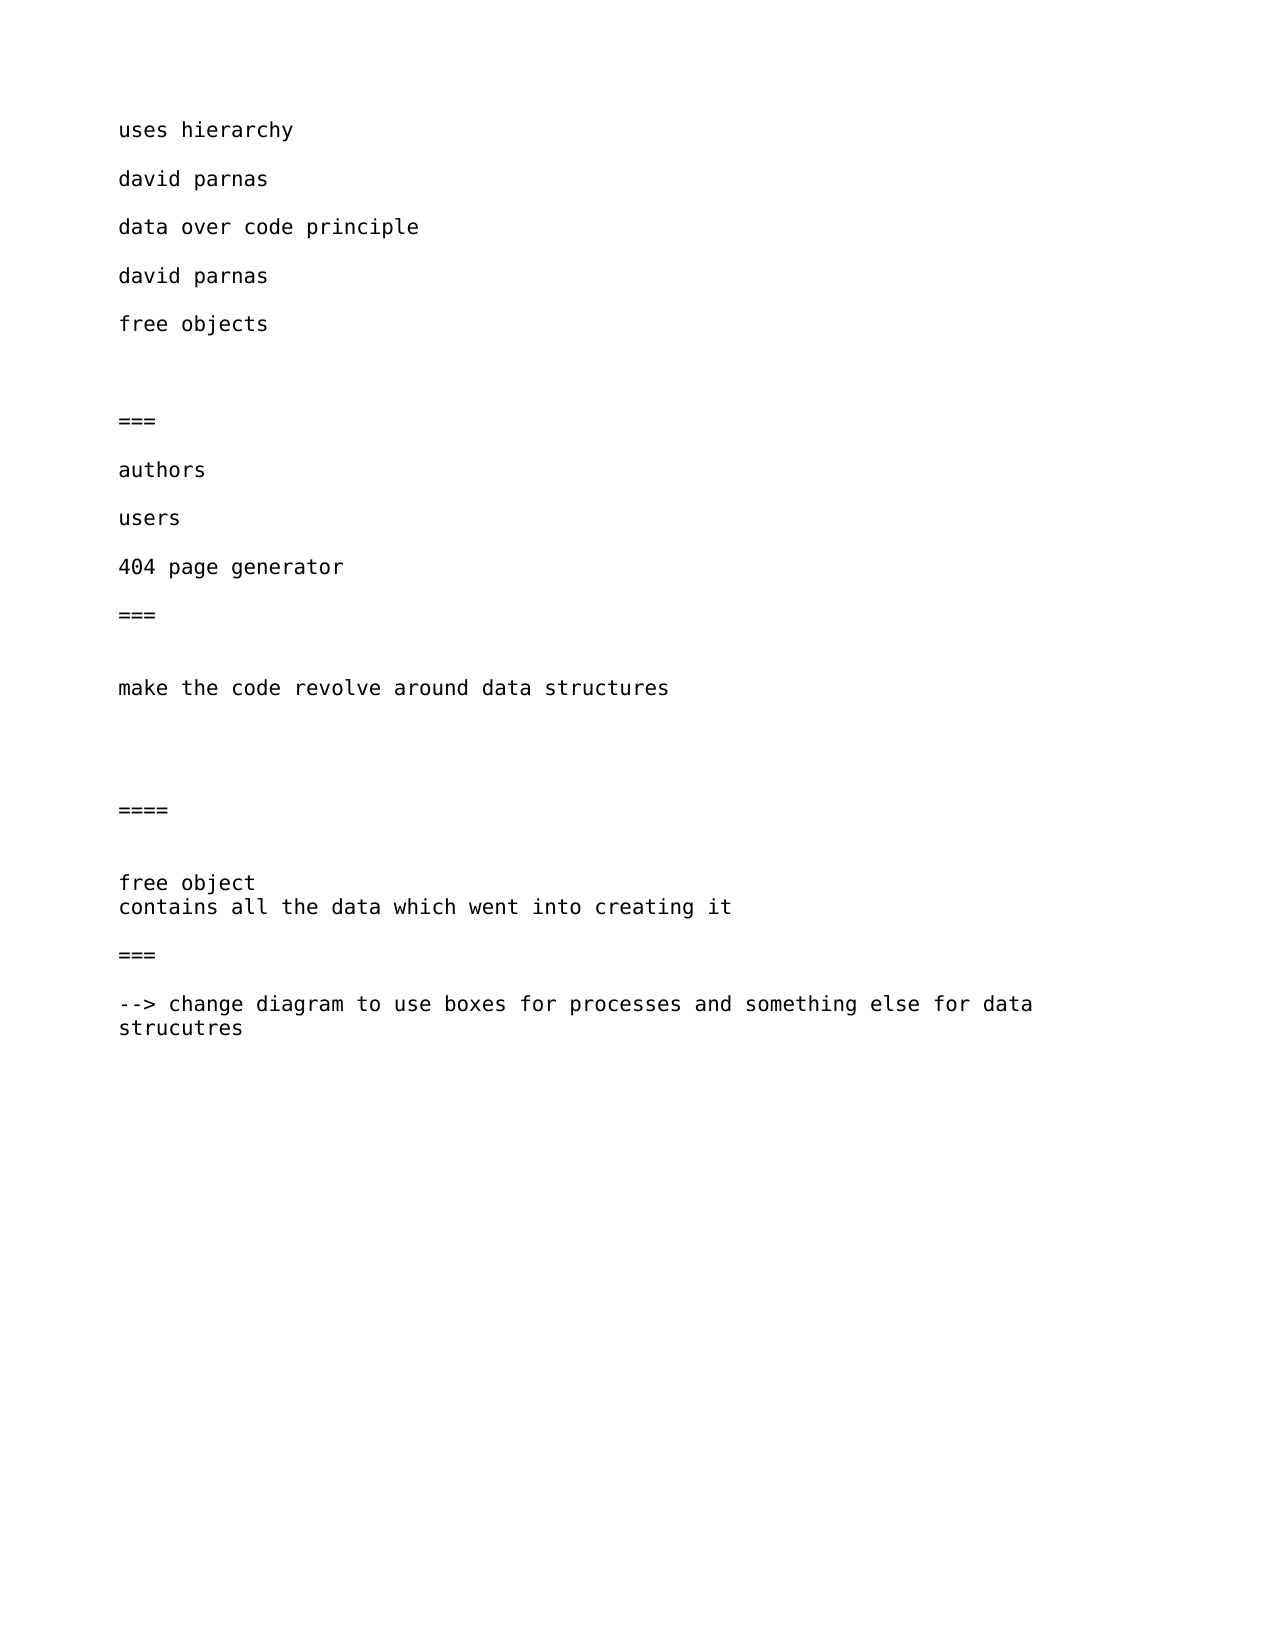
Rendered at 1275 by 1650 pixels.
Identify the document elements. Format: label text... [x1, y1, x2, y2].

text make the code revolve around data structures [118, 676, 1157, 701]
text --> change diagram to use boxes for processes and something else for data strucutres [118, 992, 1157, 1040]
text ==== [118, 798, 1157, 822]
text free object [118, 871, 1157, 895]
text === [118, 603, 1157, 628]
text authors [118, 458, 1157, 482]
text 404 page generator [118, 555, 1157, 579]
text data over code principle [118, 215, 1157, 239]
text === [118, 409, 1157, 434]
text users [118, 506, 1157, 531]
text uses hierarchy [118, 118, 1157, 142]
text === [118, 943, 1157, 968]
text david parnas [118, 167, 1157, 191]
text free objects [118, 312, 1157, 337]
text contains all the data which went into creating it [118, 895, 1157, 919]
text david parnas [118, 264, 1157, 288]
